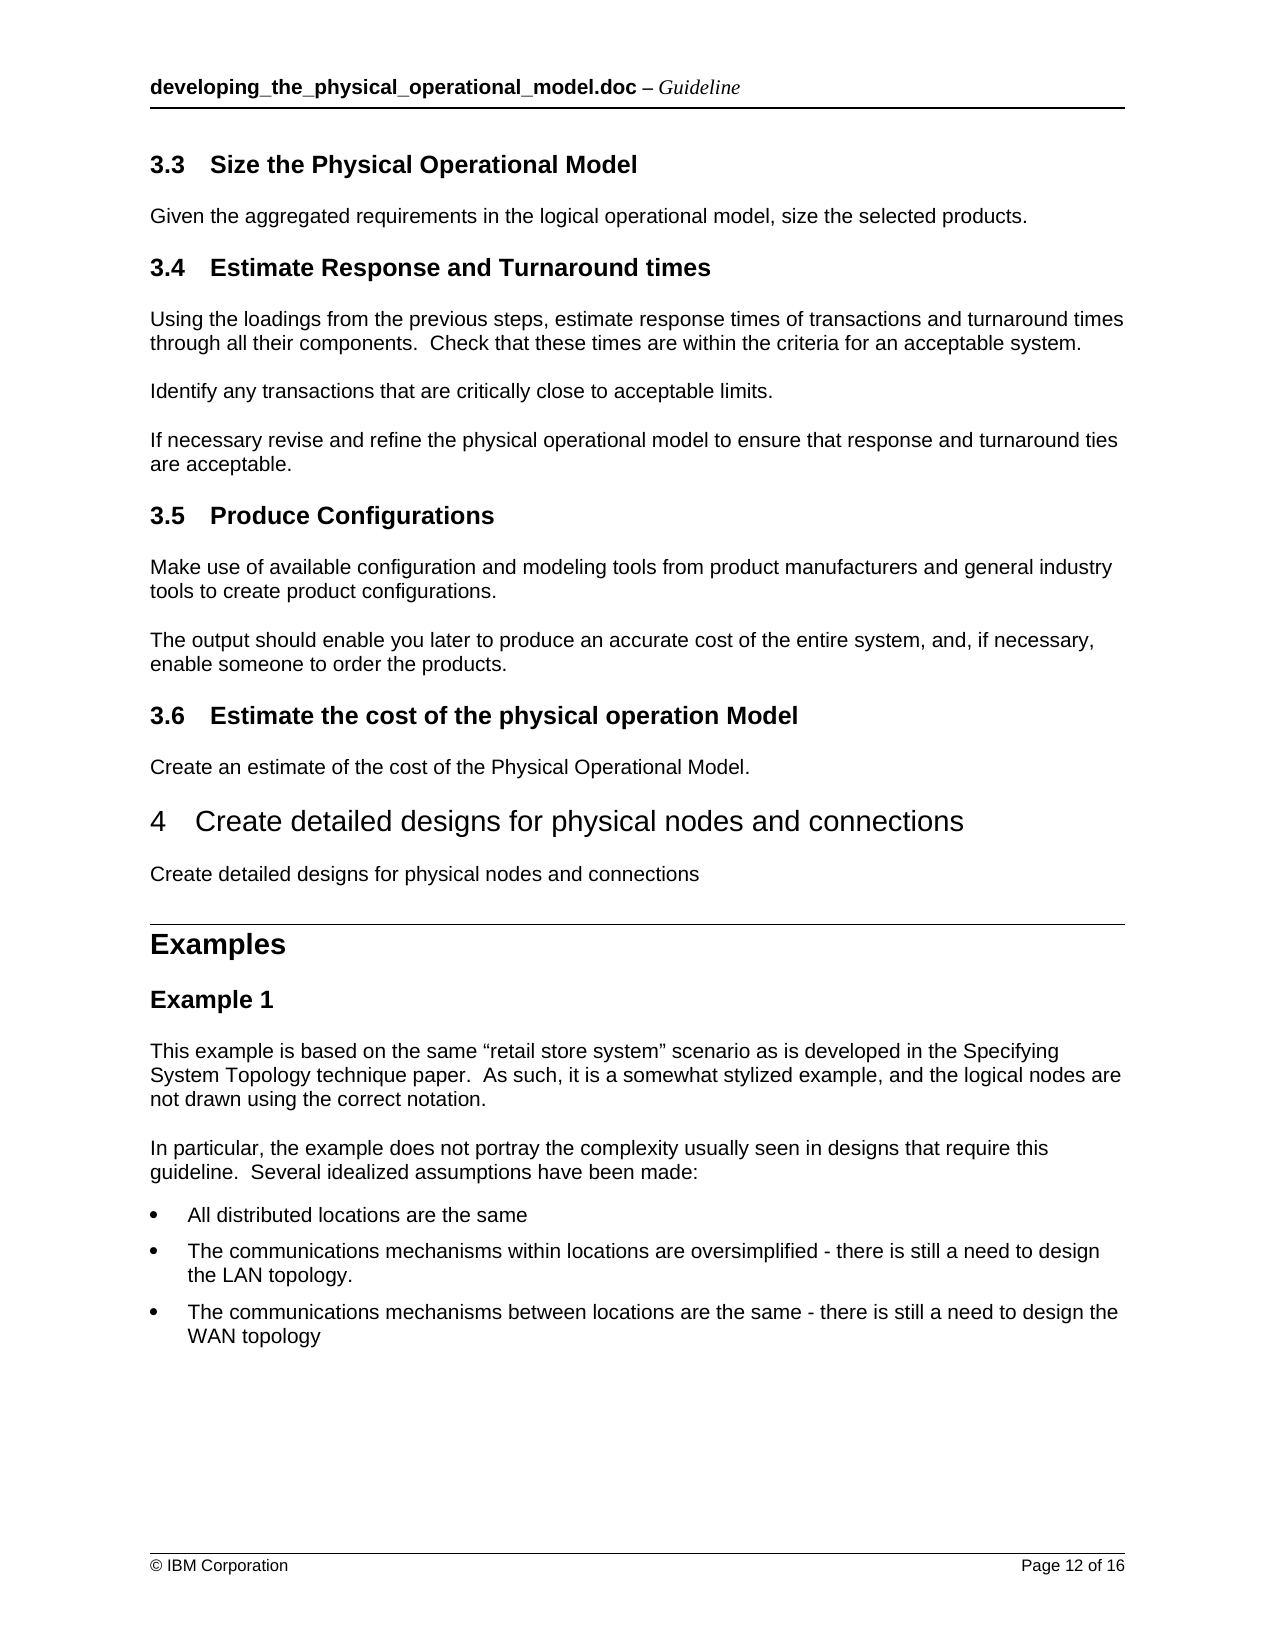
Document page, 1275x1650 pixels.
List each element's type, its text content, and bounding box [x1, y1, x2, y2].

text The output should enable you later to produce an accurate cost of the entire system, and, if necessary, enable someone to order the products. [150, 628, 1125, 676]
subtitle Size the Physical Operational Model [150, 150, 1125, 179]
text Example 1 [150, 985, 1125, 1014]
subtitle Create detailed designs for physical nodes and connections [150, 803, 1125, 837]
text Make use of available configuration and modeling tools from product manufacturers and general industry tools to create product configurations. [150, 555, 1125, 603]
list All distributed locations are the same [150, 1202, 1125, 1227]
text Create detailed designs for physical nodes and connections [150, 862, 1125, 886]
text Given the aggregated requirements in the logical operational model, size the selected products. [150, 204, 1125, 228]
subtitle Estimate Response and Turnaround times [150, 253, 1125, 281]
text If necessary revise and refine the physical operational model to ensure that response and turnaround ties are acceptable. [150, 428, 1125, 476]
list The communications mechanisms between locations are the same - there is still a need to design the WAN topology [150, 1299, 1125, 1348]
text In particular, the example does not portray the complexity usually seen in designs that require this guideline. Several idealized assumptions have been made: [150, 1136, 1125, 1184]
list The communications mechanisms within locations are oversimplified - there is still a need to design the LAN topology. [150, 1239, 1125, 1287]
subtitle Estimate the cost of the physical operation Model [150, 701, 1125, 729]
subtitle Produce Configurations [150, 501, 1125, 530]
text Create an estimate of the cost of the Physical Operational Model. [150, 754, 1125, 778]
text Identify any transactions that are critically close to acceptable limits. [150, 379, 1125, 403]
text This example is based on the same “retail store system” scenario as is developed in the Specifying System Topology technique paper. As such, it is a somewhat stylized example, and the logical nodes are not drawn using the correct notation. [150, 1039, 1125, 1111]
text Examples [150, 925, 1125, 960]
text Using the loadings from the previous steps, estimate response times of transactions and turnaround times through all their components. Check that these times are within the criteria for an acceptable system. [150, 306, 1125, 354]
